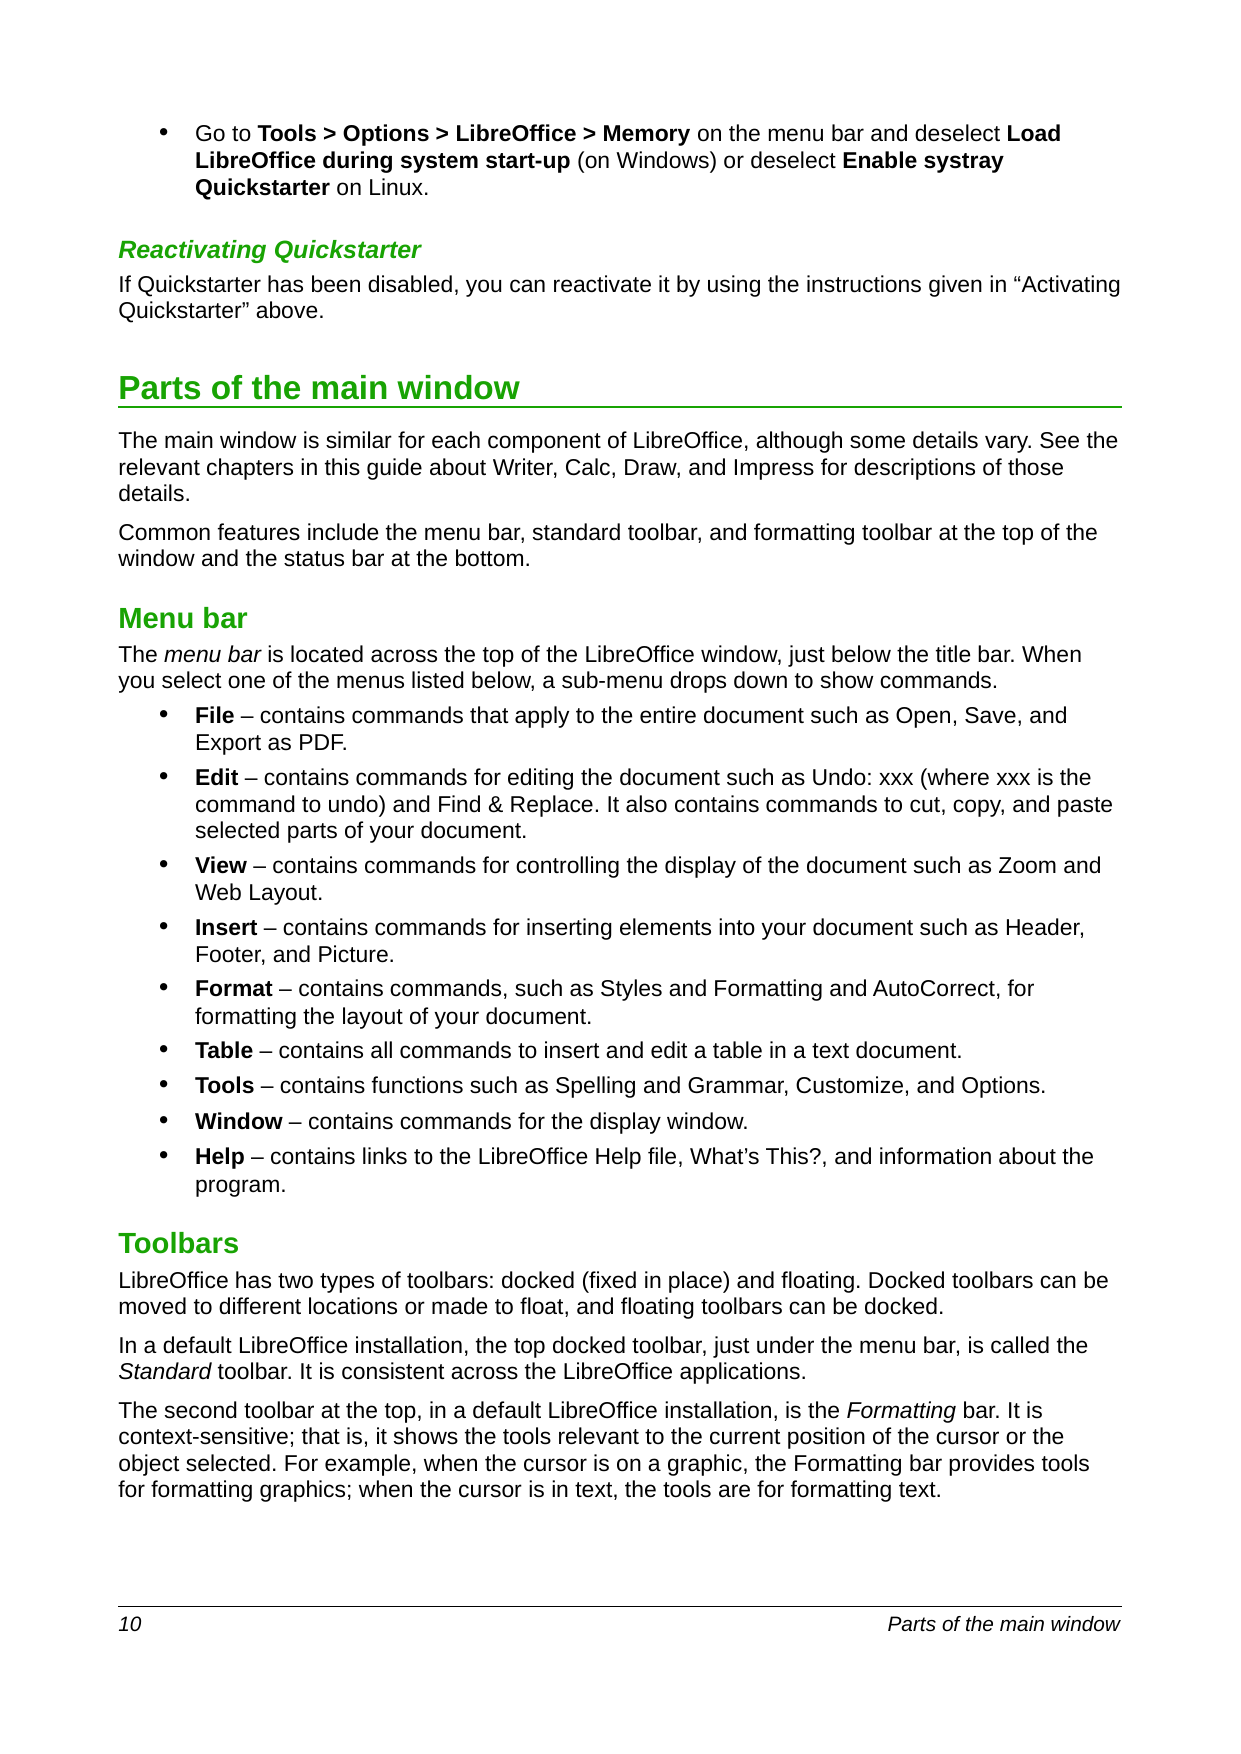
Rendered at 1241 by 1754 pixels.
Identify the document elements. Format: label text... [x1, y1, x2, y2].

text Common features include the menu bar, standard toolbar, and formatting toolbar at the top of the window and the status bar at the bottom. [118, 519, 1122, 571]
subtitle Parts of the main window [118, 368, 1122, 406]
list Window – contains commands for the display window. [156, 1106, 1122, 1135]
text The main window is similar for each component of LibreOffice, although some details vary. See the relevant chapters in this guide about Writer, Calc, Draw, and Impress for descriptions of those details. [118, 427, 1122, 506]
list View – contains commands for controlling the display of the document such as Zoom and Web Layout. [156, 850, 1122, 906]
list Table – contains all commands to insert and edit a table in a text document. [156, 1035, 1122, 1064]
list Edit – contains commands for editing the document such as Undo: xxx (where xxx is the command to undo) and Find & Replace. It also contains commands to cut, copy, and paste selected parts of your document. [156, 762, 1122, 844]
list Go to Tools > Options > LibreOffice > Memory on the menu bar and deselect Load LibreOffice during system start-up (on Windows) or deselect Enable systray Quickstarter on Linux. [156, 118, 1122, 200]
list Help – contains links to the LibreOffice Help file, What’s This?, and information about the program. [156, 1142, 1122, 1197]
list File – contains commands that apply to the entire document such as Open, Save, and Export as PDF. [156, 700, 1122, 756]
list Format – contains commands, such as Styles and Formatting and AutoCorrect, for formatting the layout of your document. [156, 973, 1122, 1029]
text If Quickstarter has been disabled, you can reactivate it by using the instructions given in “Activating Quickstarter” above. [118, 271, 1122, 323]
list The menu bar is located across the top of the LibreOffice window, just below the title bar. When you select one of the menus listed below, a sub-menu drops down to show commands. [118, 641, 1122, 694]
text The second toolbar at the top, in a default LibreOffice installation, is the Formatting bar. It is context-sensitive; that is, it shows the tools relevant to the current position of the cursor or the object selected. For example, when the cursor is on a graphic, the Formatting bar provides tools for formatting graphics; when the cursor is in text, the tools are for formatting text. [118, 1397, 1122, 1502]
subtitle Menu bar [118, 601, 1122, 634]
subtitle Toolbars [118, 1227, 1122, 1260]
subtitle Reactivating Quickstarter [118, 235, 1122, 264]
text LibreOffice has two types of toolbars: docked (fixed in place) and floating. Docked toolbars can be moved to different locations or made to float, and floating toolbars can be docked. [118, 1267, 1122, 1319]
text In a default LibreOffice installation, the top docked toolbar, just under the menu bar, is called the Standard toolbar. It is consistent across the LibreOffice applications. [118, 1332, 1122, 1384]
list Insert – contains commands for inserting elements into your document such as Header, Footer, and Picture. [156, 912, 1122, 967]
list Tools – contains functions such as Spelling and Grammar, Customize, and Options. [156, 1071, 1122, 1100]
